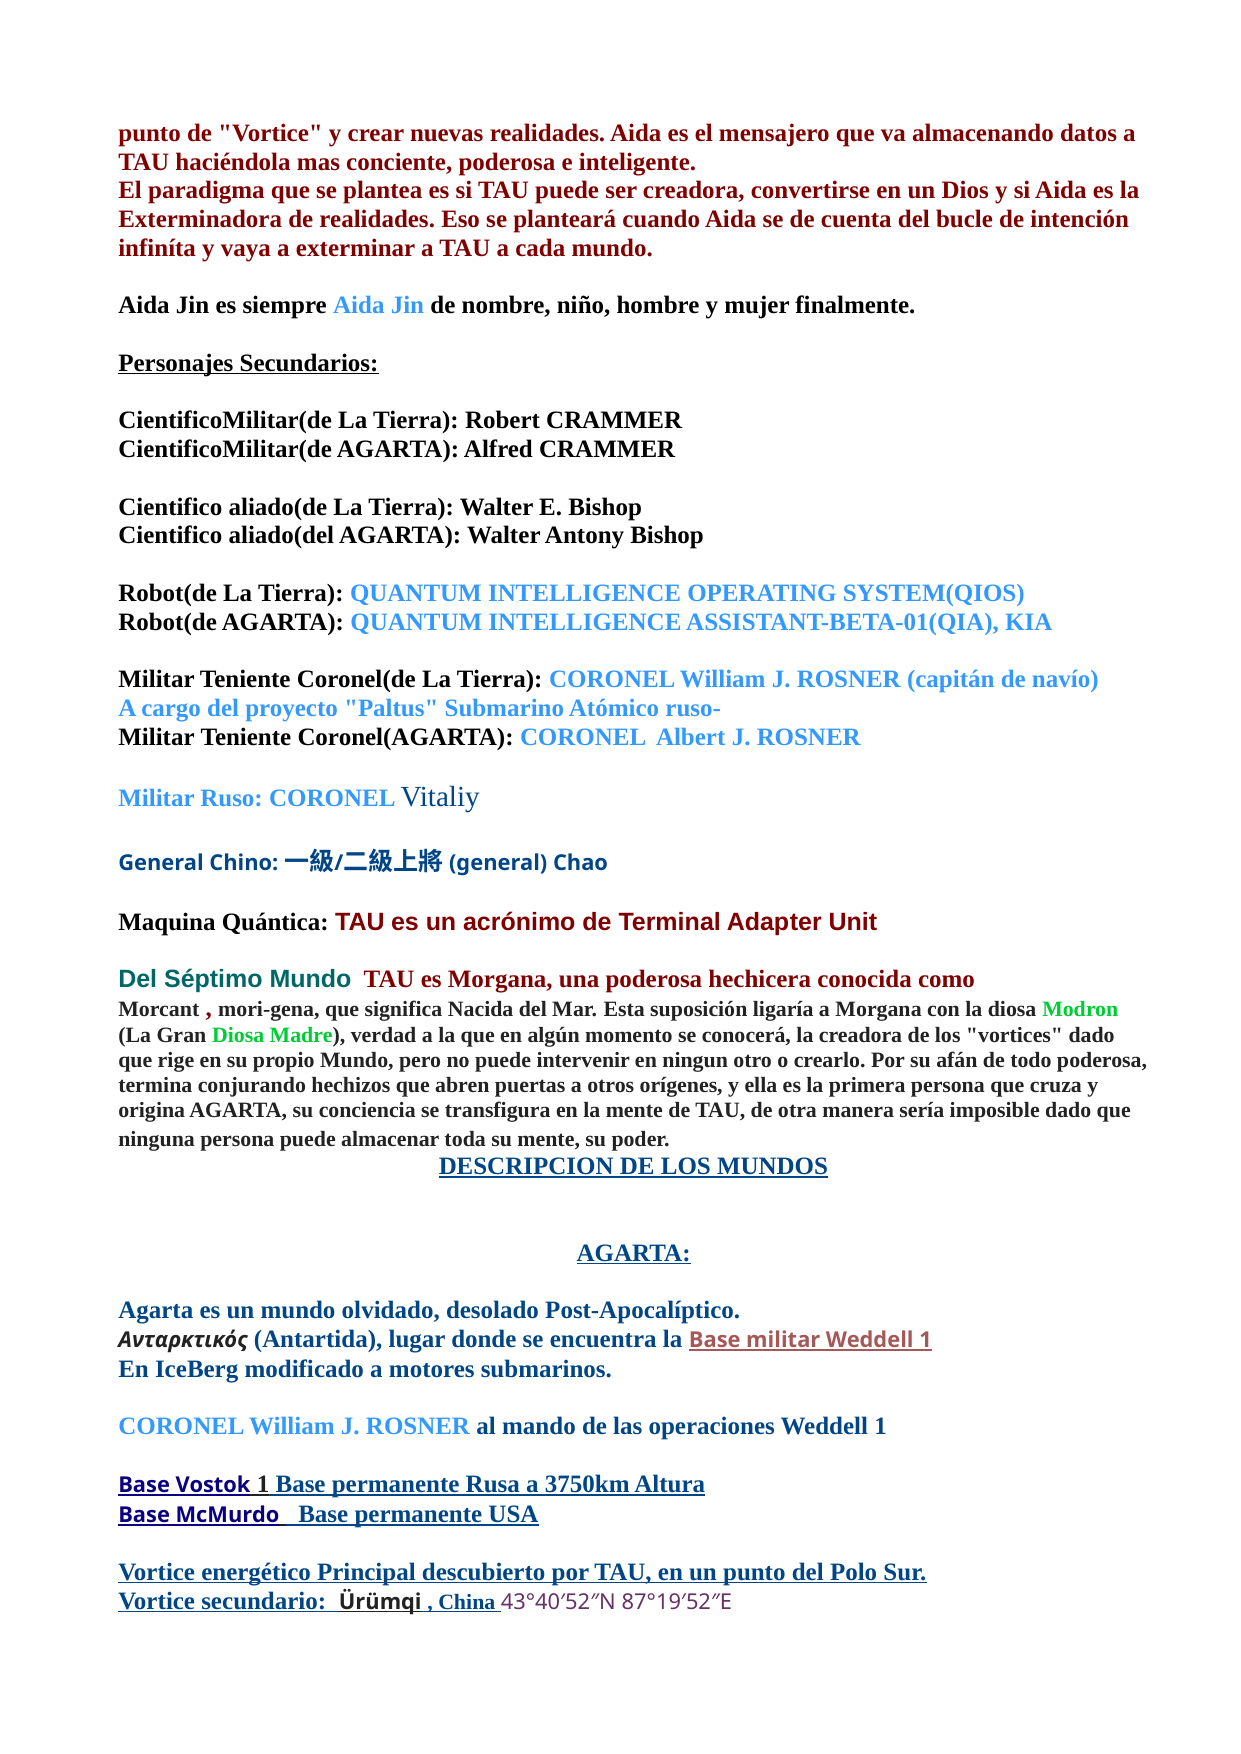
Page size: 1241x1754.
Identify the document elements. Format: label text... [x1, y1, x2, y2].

text Base McMurdo Base permanente USA [118, 1498, 1148, 1528]
text CientificoMilitar(de La Tierra): Robert CRAMMER [118, 406, 1148, 434]
text Agarta es un mundo olvidado, desolado Post-Apocalíptico. [118, 1295, 1148, 1324]
text Robot(de AGARTA): QUANTUM INTELLIGENCE ASSISTANT-BETA-01(QIA), KIA [118, 607, 1148, 636]
text DESCRIPCION DE LOS MUNDOS [118, 1151, 1148, 1180]
text punto de "Vortice" y crear nuevas realidades. Aida es el mensajero que va almacenando datos a TAU haciéndola mas conciente, poderosa e inteligente. [118, 118, 1148, 176]
text Del Séptimo Mundo TAU es Morgana, una poderosa hechicera conocida como [118, 964, 1148, 993]
text En IceBerg modificado a motores submarinos. [118, 1354, 1148, 1382]
text General Chino: 一級/二級上將 (general) Chao [118, 842, 1148, 878]
text AGARTA: [118, 1238, 1148, 1266]
text Personajes Secundarios: [118, 348, 1148, 377]
text Robot(de La Tierra): QUANTUM INTELLIGENCE OPERATING SYSTEM(QIOS) [118, 578, 1148, 607]
text Cientifico aliado(del AGARTA): Walter Antony Bishop [118, 521, 1148, 549]
text Militar Ruso: CORONEL Vitaliy [118, 779, 1148, 813]
text El paradigma que se plantea es si TAU puede ser creadora, convertirse en un Dios y si Aida es la Exterminadora de realidades. Eso se planteará cuando Aida se de cuenta del bucle de intención infiníta y vaya a exterminar a TAU a cada mundo. [118, 176, 1148, 262]
text Cientifico aliado(de La Tierra): Walter E. Bishop [118, 492, 1148, 521]
text Maquina Quántica: TAU es un acrónimo de Terminal Adapter Unit [118, 907, 1148, 936]
text Base Vostok 1 Base permanente Rusa a 3750km Altura [118, 1469, 1148, 1498]
text Vortice energético Principal descubierto por TAU, en un punto del Polo Sur. [118, 1557, 1148, 1586]
text Aida Jin es siempre Aida Jin de nombre, niño, hombre y mujer finalmente. [118, 291, 1148, 319]
text CientificoMilitar(de AGARTA): Alfred CRAMMER [118, 434, 1148, 463]
text CORONEL William J. ROSNER al mando de las operaciones Weddell 1 [118, 1411, 1148, 1440]
text Vortice secundario: Ürümqi , China 43°40′52″N 87°19′52″E [118, 1586, 1148, 1616]
text Aνταρκτικός (Antartida), lugar donde se encuentra la Base militar Weddell 1 [118, 1324, 1148, 1354]
text Militar Teniente Coronel(de La Tierra): CORONEL William J. ROSNER (capitán de navío) [118, 664, 1148, 693]
text Morcant , mori-gena, que significa Nacida del Mar. Esta suposición ligaría a Morgana con la diosa Modron (La Gran Diosa Madre), verdad a la que en algún momento se conocerá, la creadora de los "vortices" dado que rige en su propio Mundo, pero no puede intervenir en ningun otro o crearlo. Por su afán de todo poderosa, termina conjurando hechizos que abren puertas a otros orígenes, y ella es la primera persona que cruza y origina AGARTA, su conciencia se transfigura en la mente de TAU, de otra manera sería imposible dado que ninguna persona puede almacenar toda su mente, su poder. [118, 993, 1148, 1151]
text A cargo del proyecto "Paltus" Submarino Atómico ruso- [118, 693, 1148, 722]
text Militar Teniente Coronel(AGARTA): CORONEL Albert J. ROSNER [118, 722, 1148, 751]
